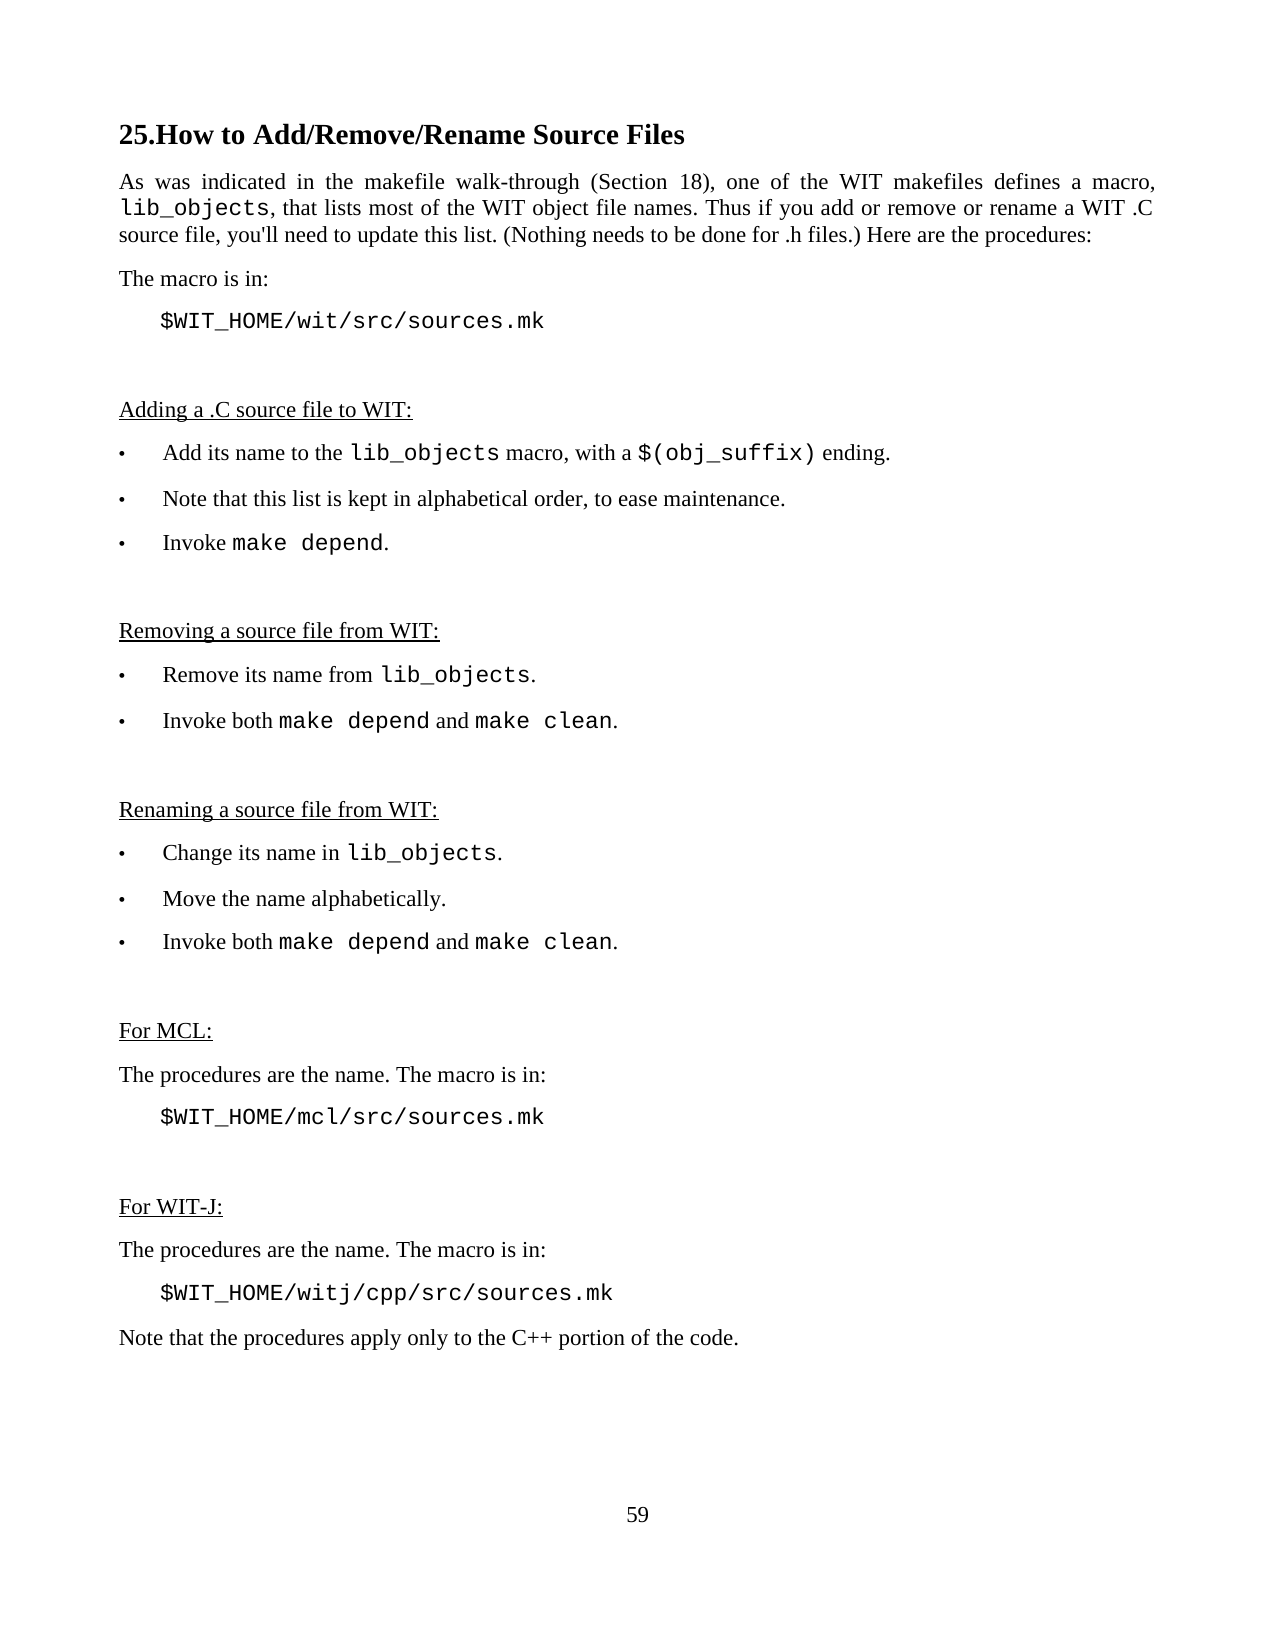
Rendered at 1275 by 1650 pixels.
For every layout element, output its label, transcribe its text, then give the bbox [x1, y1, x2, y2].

list Note that this list is kept in alphabetical order, to ease maintenance. [118, 486, 1156, 511]
text $WIT_HOME/witj/cpp/src/sources.mk [118, 1281, 1156, 1307]
text Note that the procedures apply only to the C++ portion of the code. [118, 1325, 1156, 1351]
text $WIT_HOME/mcl/src/sources.mk [118, 1105, 1156, 1132]
text Renaming a source file from WIT: [118, 797, 1156, 822]
subtitle How to Add/Remove/Rename Source Files [118, 118, 1156, 151]
text Removing a source file from WIT: [118, 618, 1156, 644]
list Invoke both make depend and make clean. [118, 929, 1156, 957]
text For WIT-J: [118, 1194, 1156, 1219]
text The procedures are the name. The macro is in: [118, 1062, 1156, 1087]
text Adding a .C source file to WIT: [118, 397, 1156, 422]
list Invoke make depend. [118, 529, 1156, 557]
text The procedures are the name. The macro is in: [118, 1237, 1156, 1263]
list Remove its name from lib_objects. [118, 662, 1156, 689]
text $WIT_HOME/wit/src/sources.mk [118, 309, 1156, 335]
text For MCL: [118, 1018, 1156, 1044]
list Invoke both make depend and make clean. [118, 707, 1156, 735]
text The macro is in: [118, 265, 1156, 291]
text As was indicated in the makefile walk-through (Section 18), one of the WIT makefiles defines a macro, lib_objects, that lists most of the WIT object file names. Thus if you add or remove or rename a WIT .C source file, you'll need to update this list. (Nothing needs to be done for .h files.) Here are the procedures: [118, 169, 1156, 247]
list Move the name alphabetically. [118, 886, 1156, 911]
list Add its name to the lib_objects macro, with a $(obj_suffix) ending. [118, 440, 1156, 468]
list Change its name in lib_objects. [118, 840, 1156, 868]
